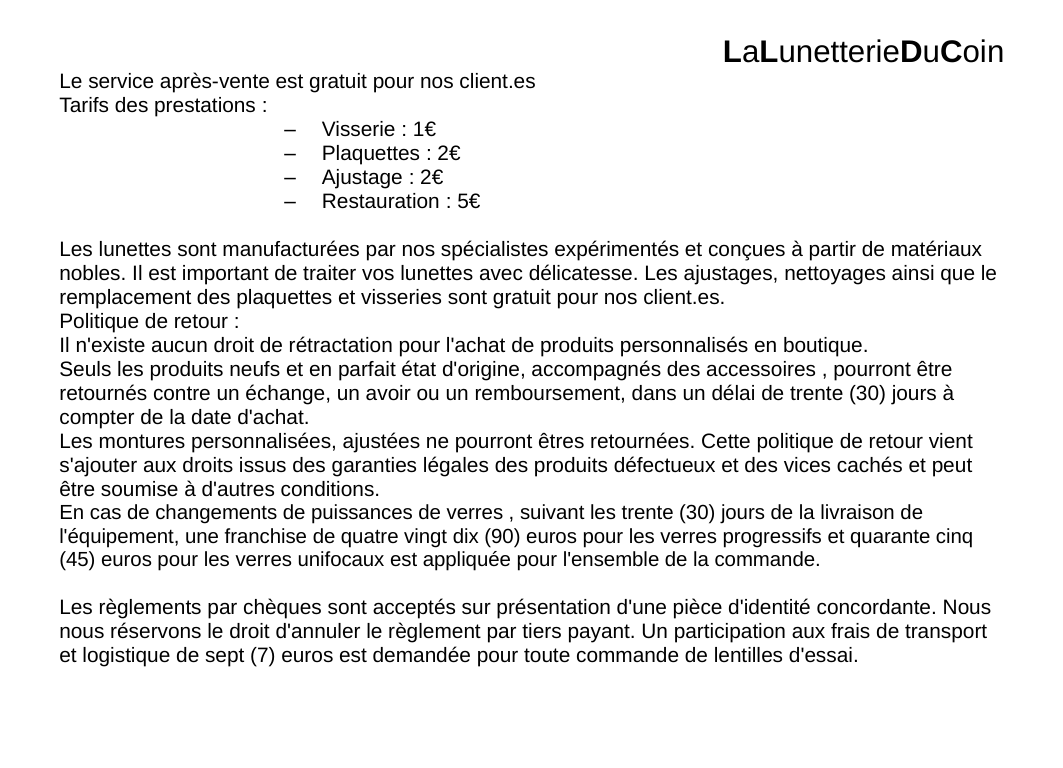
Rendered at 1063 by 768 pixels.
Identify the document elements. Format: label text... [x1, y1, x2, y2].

text Les règlements par chèques sont acceptés sur présentation d'une pièce d'identité concordante. Nous nous réservons le droit d'annuler le règlement par tiers payant. Un participation aux frais de transport et logistique de sept (7) euros est demandée pour toute commande de lentilles d'essai. [59, 595, 1004, 667]
text Politique de retour : [59, 309, 1004, 333]
text Seuls les produits neufs et en parfait état d'origine, accompagnés des accessoires , pourront être retournés contre un échange, un avoir ou un remboursement, dans un délai de trente (30) jours à compter de la date d'achat. [59, 357, 1004, 429]
text LaLunetterieDuCoin [59, 33, 1004, 69]
list Plaquettes : 2€ [284, 141, 1004, 165]
text Les montures personnalisées, ajustées ne pourront êtres retournées. Cette politique de retour vient s'ajouter aux droits issus des garanties légales des produits défectueux et des vices cachés et peut être soumise à d'autres conditions. [59, 429, 1004, 501]
text Le service après-vente est gratuit pour nos client.es [59, 69, 1004, 93]
list Ajustage : 2€ [284, 165, 1004, 189]
text Il n'existe aucun droit de rétractation pour l'achat de produits personnalisés en boutique. [59, 333, 1004, 357]
text Tarifs des prestations : [59, 93, 1004, 117]
list Restauration : 5€ [284, 189, 1004, 213]
text Les lunettes sont manufacturées par nos spécialistes expérimentés et conçues à partir de matériaux nobles. Il est important de traiter vos lunettes avec délicatesse. Les ajustages, nettoyages ainsi que le remplacement des plaquettes et visseries sont gratuit pour nos client.es. [59, 237, 1004, 309]
text En cas de changements de puissances de verres , suivant les trente (30) jours de la livraison de l'équipement, une franchise de quatre vingt dix (90) euros pour les verres progressifs et quarante cinq (45) euros pour les verres unifocaux est appliquée pour l'ensemble de la commande. [59, 501, 1004, 571]
list Visserie : 1€ [284, 117, 1004, 141]
